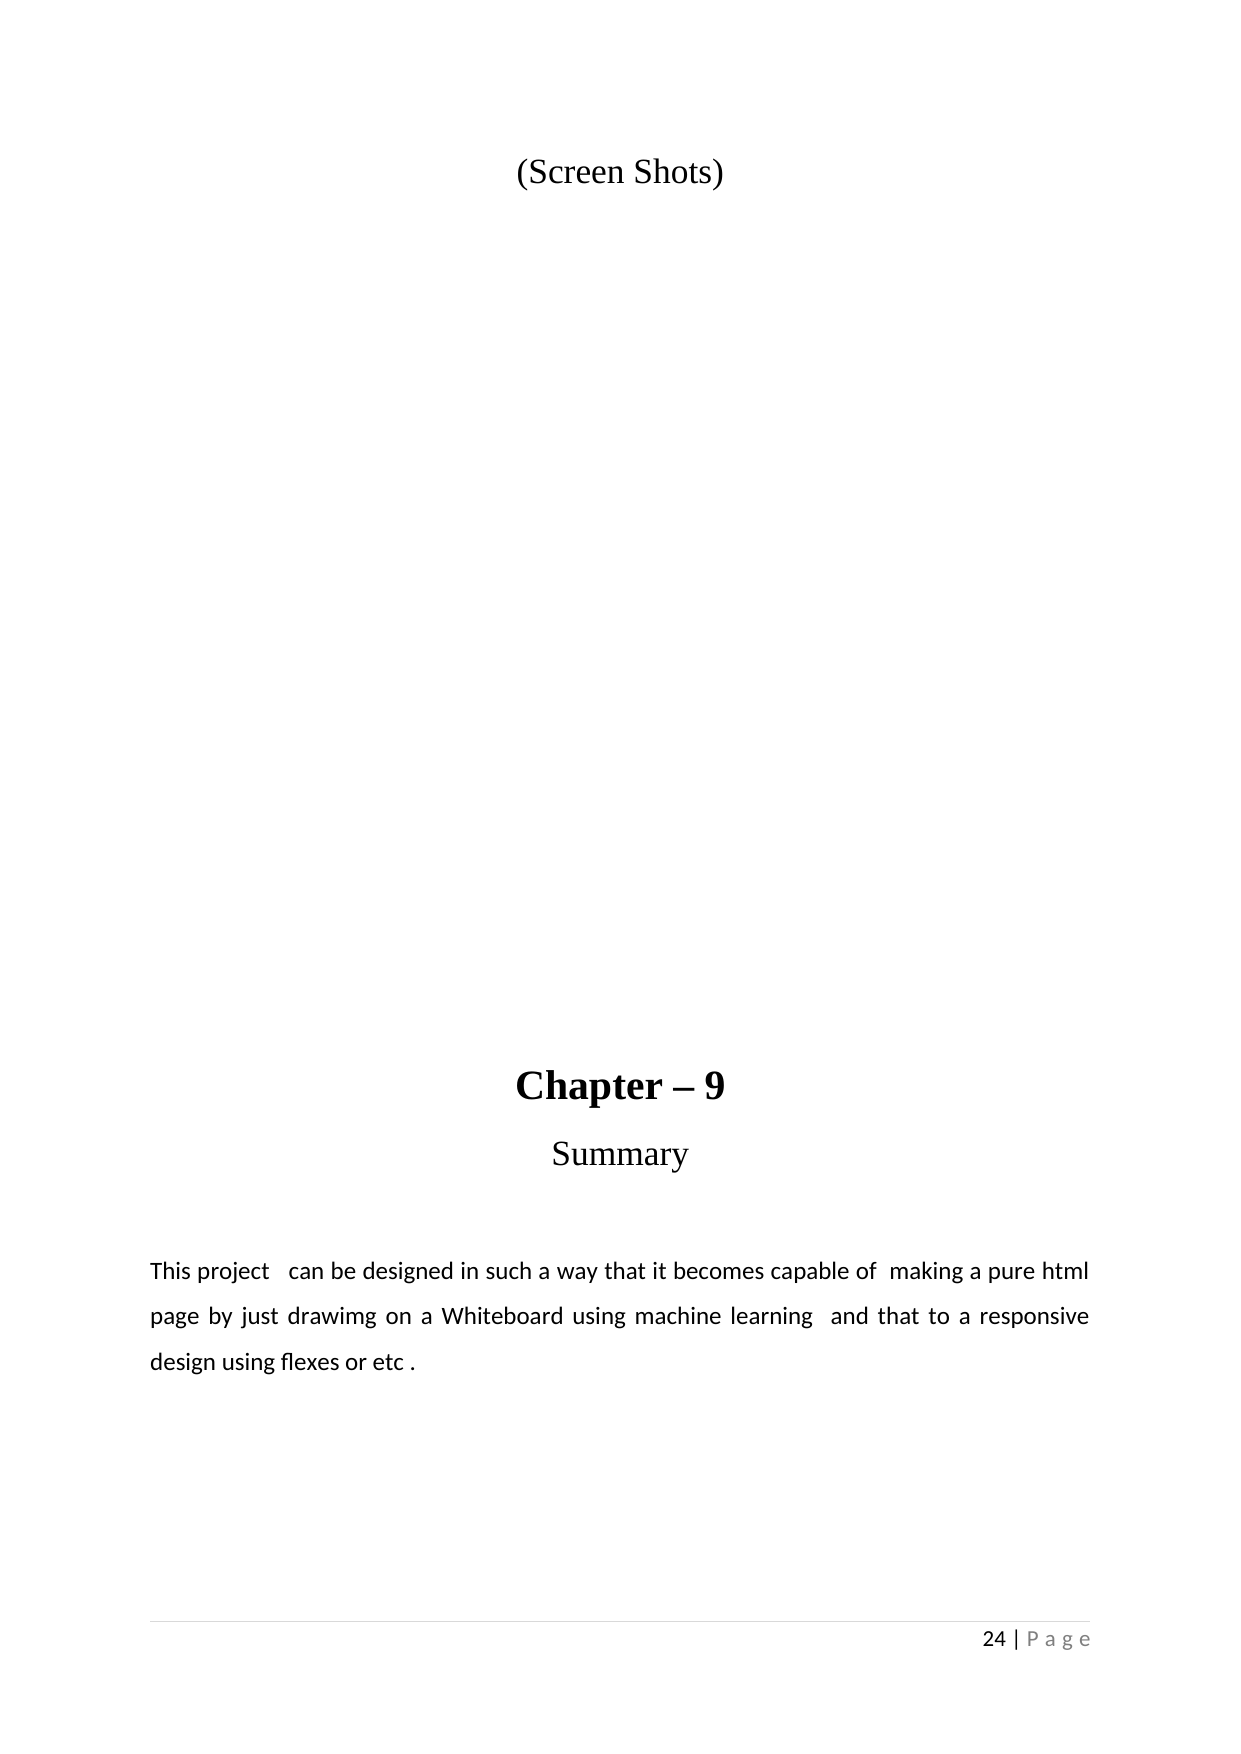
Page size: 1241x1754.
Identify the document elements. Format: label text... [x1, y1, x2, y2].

text Summary [150, 1132, 1090, 1173]
text (Screen Shots) [150, 150, 1090, 191]
text Chapter – 9 [150, 1060, 1090, 1108]
text This project can be designed in such a way that it becomes capable of making a pure html page by just drawimg on a Whiteboard using machine learning and that to a responsive design using flexes or etc . [150, 1255, 1090, 1377]
